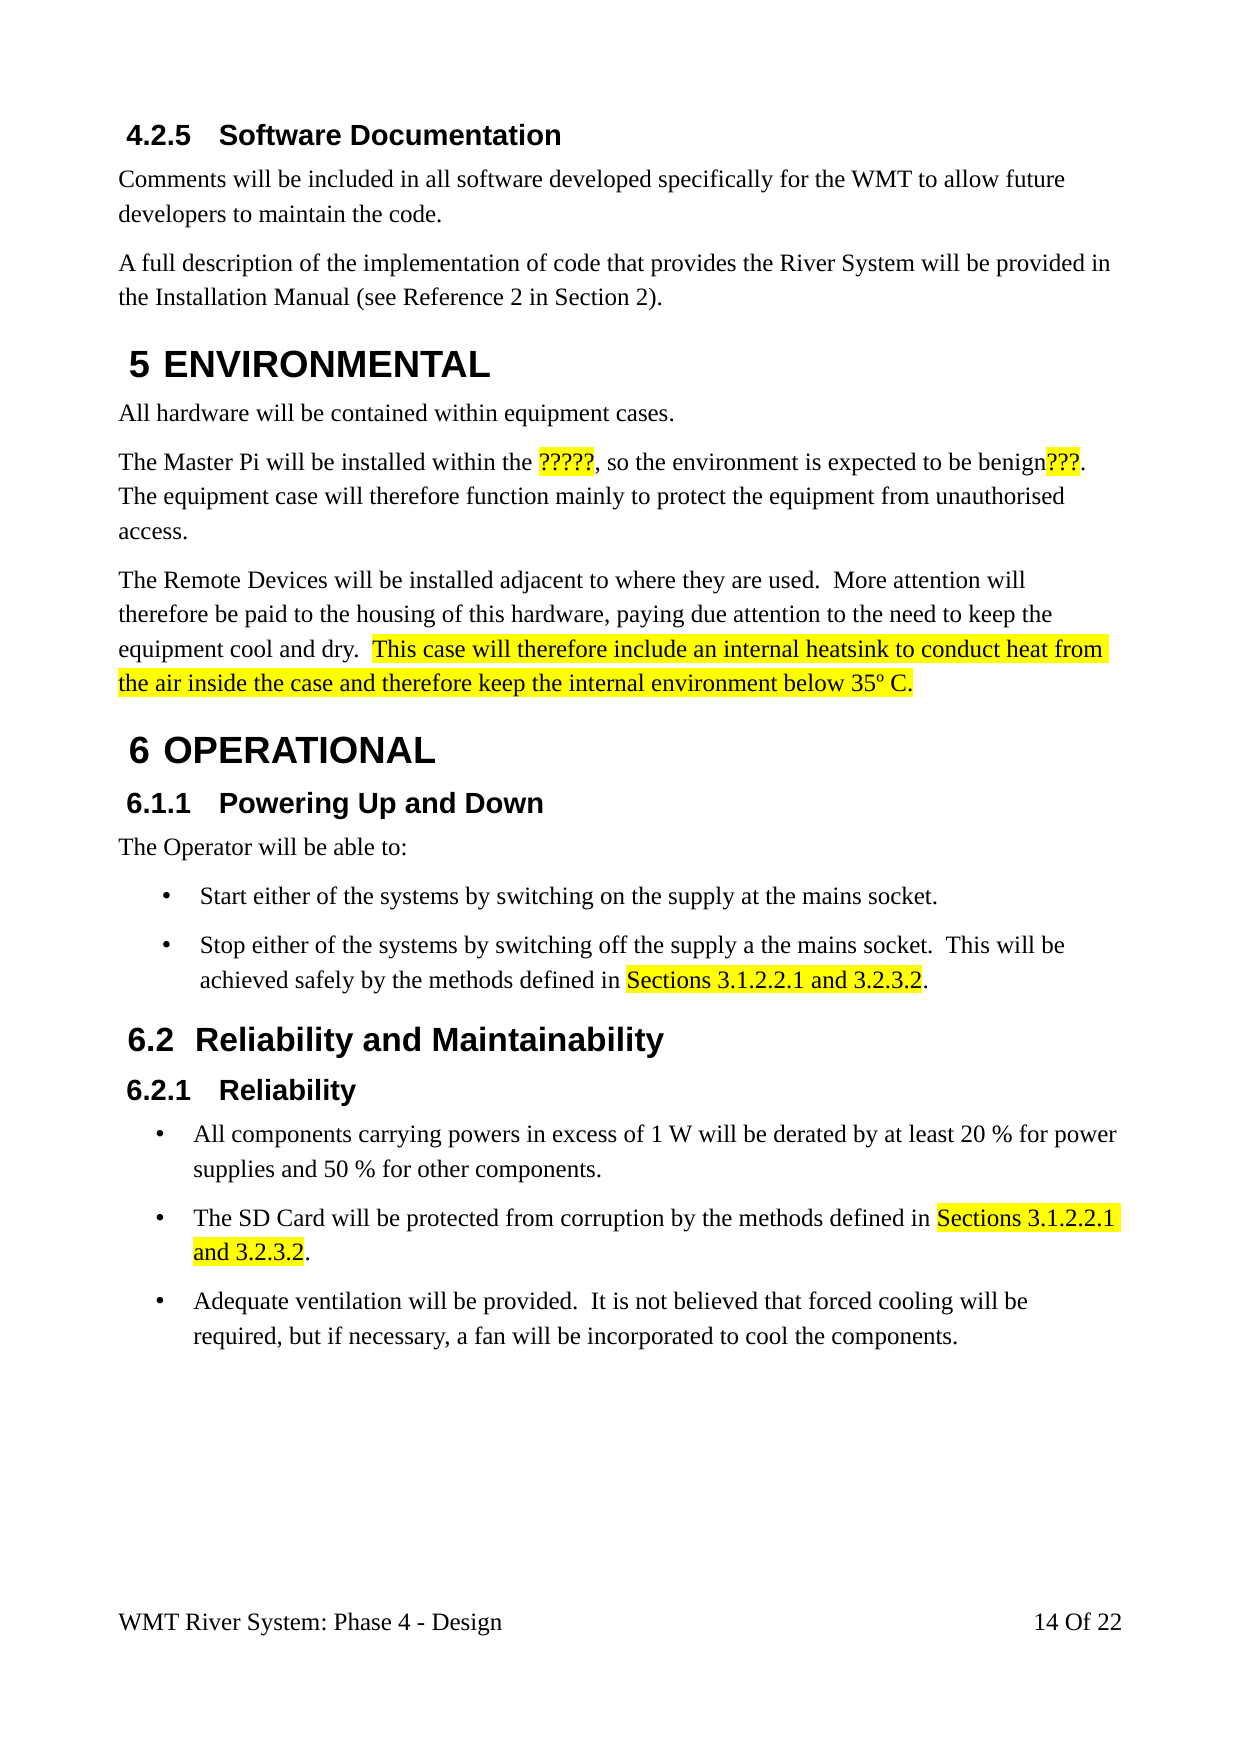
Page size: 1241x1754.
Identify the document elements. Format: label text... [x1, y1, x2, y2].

subtitle Reliability [118, 1073, 1122, 1107]
list Adequate ventilation will be provided. It is not believed that forced cooling will be required, but if necessary, a fan will be incorporated to cool the components. [156, 1286, 1122, 1349]
text The Remote Devices will be installed adjacent to where they are used. More attention will therefore be paid to the housing of this hardware, paying due attention to the need to keep the equipment cool and dry. This case will therefore include an internal heatsink to conduct heat from the air inside the case and therefore keep the internal environment below 35º C. [118, 565, 1122, 697]
subtitle Powering Up and Down [118, 786, 1122, 819]
text The Master Pi will be installed within the ?????, so the environment is expected to be benign???. The equipment case will therefore function mainly to protect the equipment from unauthorised access. [118, 447, 1122, 544]
text All hardware will be contained within equipment cases. [118, 398, 1122, 427]
list All components carrying powers in excess of 1 W will be derated by at least 20 % for power supplies and 50 % for other components. [156, 1119, 1122, 1182]
subtitle ENVIRONMENTAL [118, 342, 1122, 385]
list The SD Card will be protected from corruption by the methods defined in Sections 3.1.2.2.1 and 3.2.3.2. [156, 1203, 1122, 1266]
text The Operator will be able to: [118, 832, 1122, 861]
subtitle Reliability and Maintainability [118, 1020, 1122, 1059]
text A full description of the implementation of code that provides the River System will be provided in the Installation Manual (see Reference 2 in Section 2). [118, 248, 1122, 311]
list Start either of the systems by switching on the supply at the mains socket. [162, 881, 1122, 910]
subtitle OPERATIONAL [118, 728, 1122, 771]
text Comments will be included in all software developed specifically for the WMT to allow future developers to maintain the code. [118, 164, 1122, 227]
list Stop either of the systems by switching off the supply a the mains socket. This will be achieved safely by the methods defined in Sections 3.1.2.2.1 and 3.2.3.2. [162, 930, 1122, 993]
subtitle Software Documentation [118, 118, 1122, 152]
